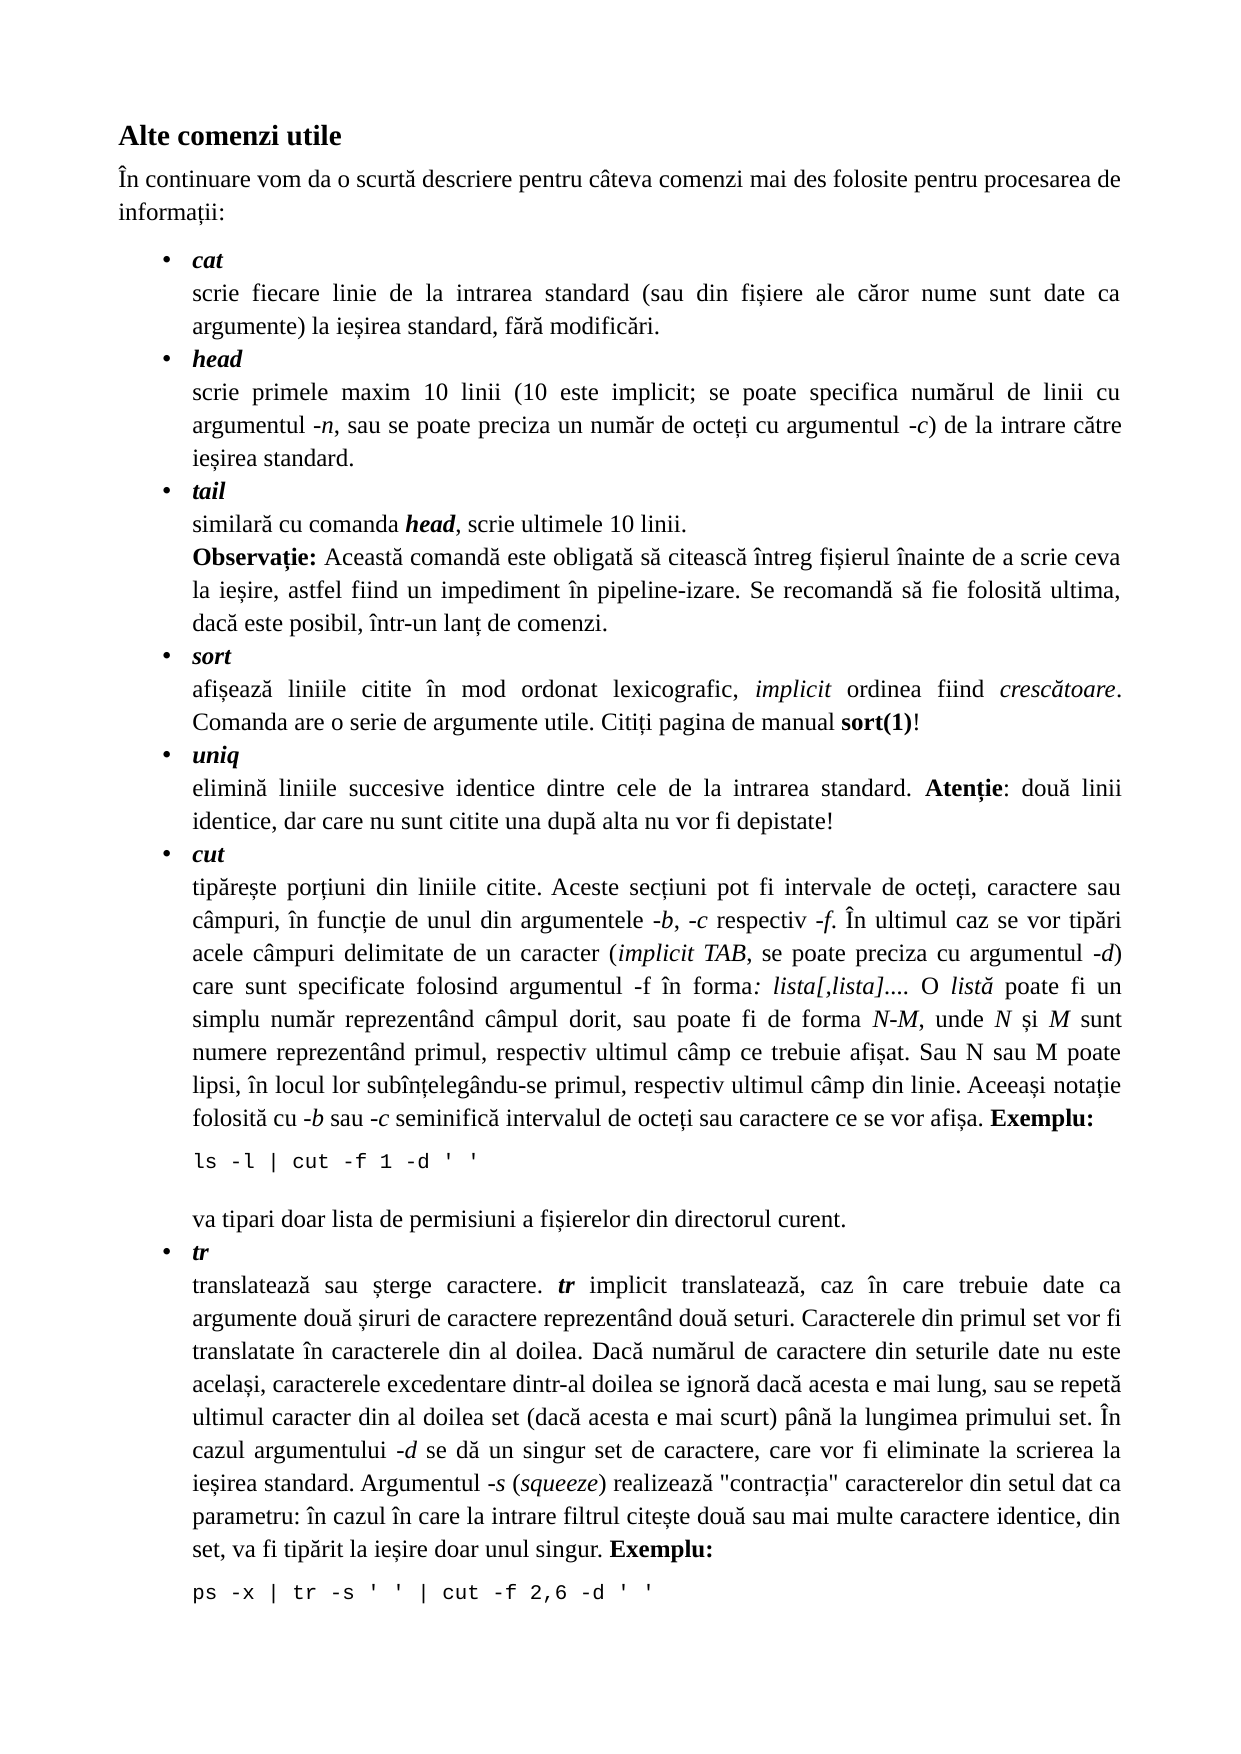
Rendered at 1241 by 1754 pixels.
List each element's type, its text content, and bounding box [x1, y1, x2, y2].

list va tipari doar lista de permisiuni a fișierelor din directorul curent. [162, 1204, 1122, 1233]
list cat [162, 245, 1122, 273]
list ls -l | cut -f 1 -d ' ' [162, 1151, 1122, 1174]
list tipărește porțiuni din liniile citite. Aceste secțiuni pot fi intervale de octeți, caractere sau câmpuri, în funcție de unul din argumentele -b, -c respectiv -f. În ultimul caz se vor tipări acele câmpuri delimitate de un caracter (implicit TAB, se poate preciza cu argumentul -d) care sunt specificate folosind argumentul -f în forma: lista[,lista].... O listă poate fi un simplu număr reprezentând câmpul dorit, sau poate fi de forma N-M, unde N și M sunt numere reprezentând primul, respectiv ultimul câmp ce trebuie afișat. Sau N sau M poate lipsi, în locul lor subînțelegându-se primul, respectiv ultimul câmp din linie. Aceeași notație folosită cu -b sau -c seminifică intervalul de octeți sau caractere ce se vor afișa. Exemplu: [162, 872, 1122, 1132]
list tail similară cu comanda head, scrie ultimele 10 linii. [162, 476, 1122, 538]
text În continuare vom da o scurtă descriere pentru câteva comenzi mai des folosite pentru procesarea de informații: [118, 164, 1122, 226]
list scrie fiecare linie de la intrarea standard (sau din fișiere ale căror nume sunt date ca argumente) la ieșirea standard, fără modificări. [162, 278, 1122, 339]
list head [162, 344, 1122, 373]
subtitle Alte comenzi utile [118, 118, 1122, 152]
list afișează liniile citite în mod ordonat lexicografic, implicit ordinea fiind crescătoare. Comanda are o serie de argumente utile. Citiți pagina de manual sort(1)! [162, 674, 1122, 736]
list sort [162, 641, 1122, 670]
list Observație: Această comandă este obligată să citească întreg fișierul înainte de a scrie ceva la ieșire, astfel fiind un impediment în pipeline-izare. Se recomandă să fie folosită ultima, dacă este posibil, într-un lanț de comenzi. [162, 542, 1122, 637]
list scrie primele maxim 10 linii (10 este implicit; se poate specifica numărul de linii cu argumentul -n, sau se poate preciza un număr de octeți cu argumentul -c) de la intrare către ieșirea standard. [162, 377, 1122, 472]
list ps -x | tr -s ' ' | cut -f 2,6 -d ' ' [162, 1582, 1122, 1606]
list uniq [162, 740, 1122, 769]
list elimină liniile succesive identice dintre cele de la intrarea standard. Atenție: două linii identice, dar care nu sunt citite una după alta nu vor fi depistate! [162, 773, 1122, 835]
list cut [162, 839, 1122, 868]
list translatează sau șterge caractere. tr implicit translatează, caz în care trebuie date ca argumente două șiruri de caractere reprezentând două seturi. Caracterele din primul set vor fi translatate în caracterele din al doilea. Dacă numărul de caractere din seturile date nu este același, caracterele excedentare dintr-al doilea se ignoră dacă acesta e mai lung, sau se repetă ultimul caracter din al doilea set (dacă acesta e mai scurt) până la lungimea primului set. În cazul argumentului -d se dă un singur set de caractere, care vor fi eliminate la scrierea la ieșirea standard. Argumentul -s (squeeze) realizează "contracția" caracterelor din setul dat ca parametru: în cazul în care la intrare filtrul citește două sau mai multe caractere identice, din set, va fi tipărit la ieșire doar unul singur. Exemplu: [162, 1270, 1122, 1563]
list tr [162, 1237, 1122, 1266]
